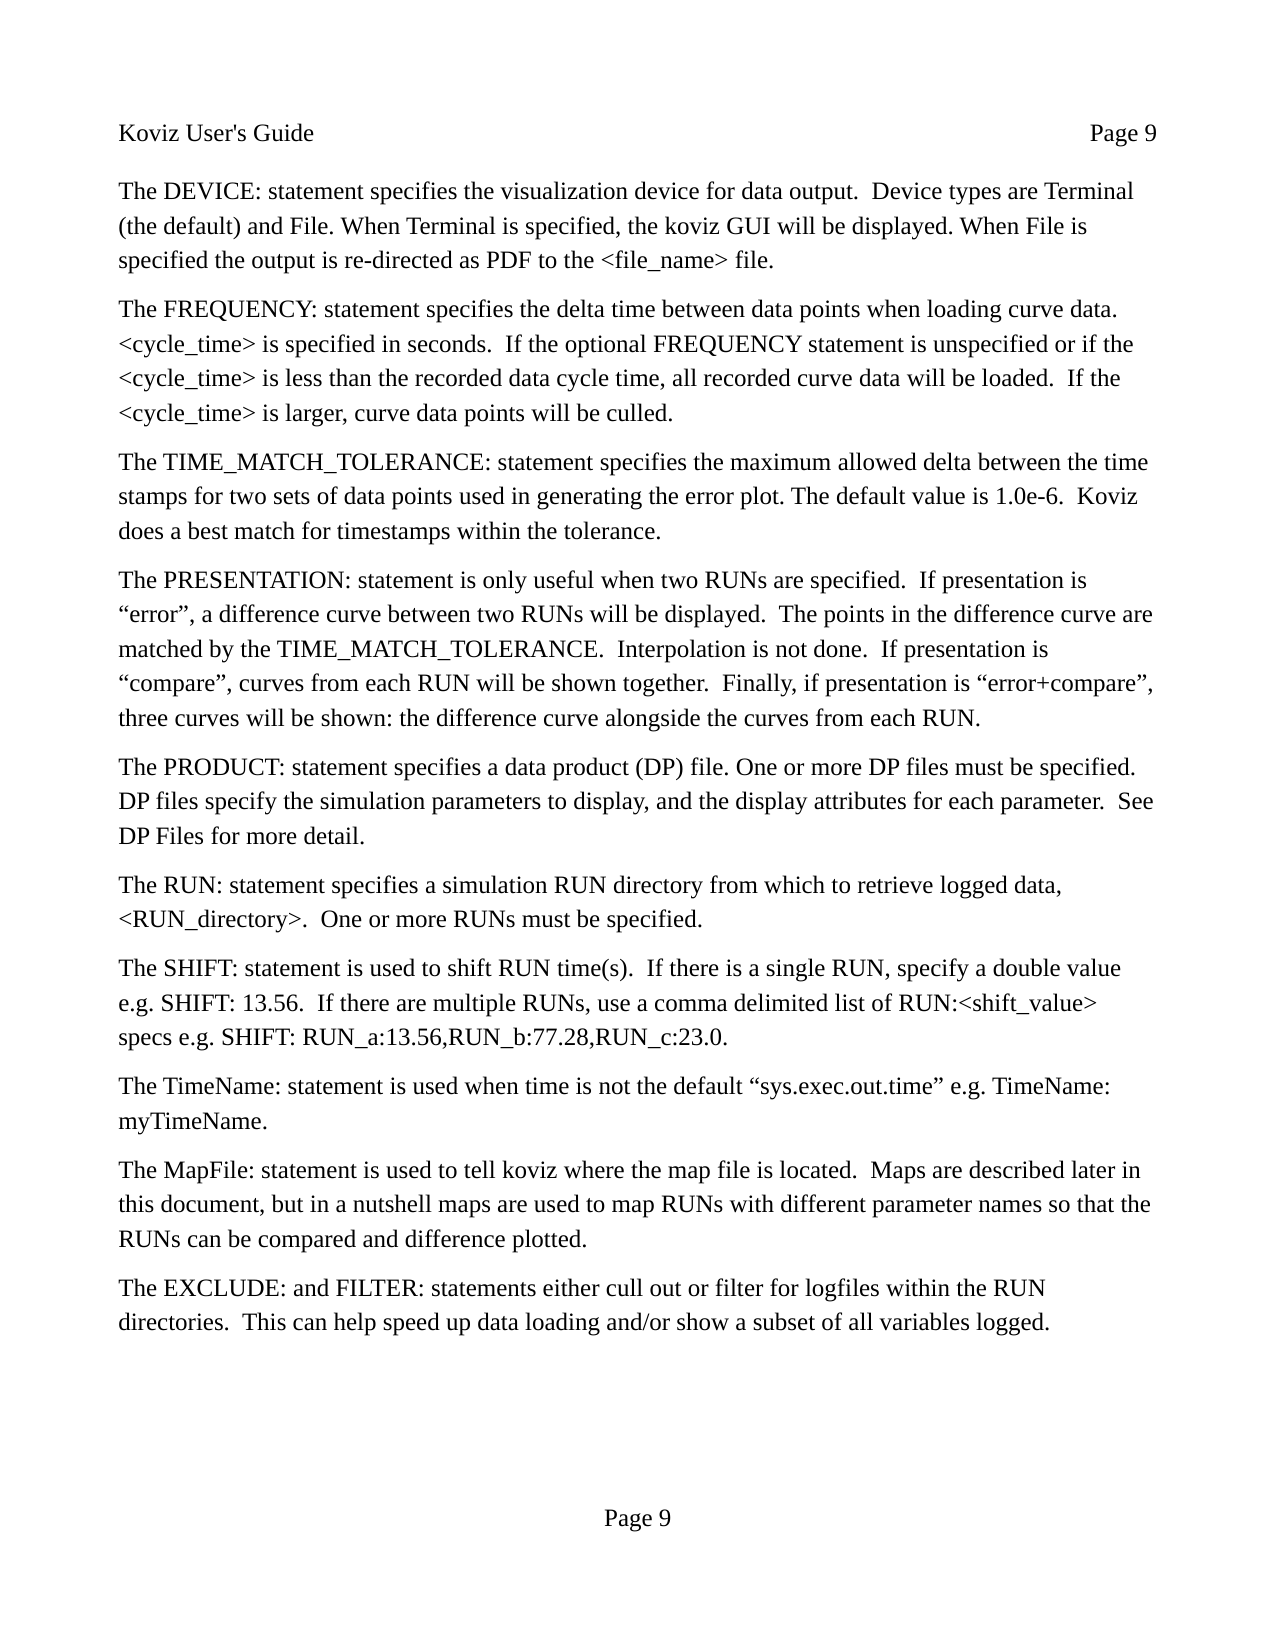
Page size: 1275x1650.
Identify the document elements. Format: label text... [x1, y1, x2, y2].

text The DEVICE: statement specifies the visualization device for data output. Device types are Terminal (the default) and File. When Terminal is specified, the koviz GUI will be displayed. When File is specified the output is re-directed as PDF to the <file_name> file. [118, 176, 1157, 274]
text The TIME_MATCH_TOLERANCE: statement specifies the maximum allowed delta between the time stamps for two sets of data points used in generating the error plot. The default value is 1.0e-6. Koviz does a best match for timestamps within the tolerance. [118, 447, 1157, 544]
text The RUN: statement specifies a simulation RUN directory from which to retrieve logged data, <RUN_directory>. One or more RUNs must be specified. [118, 870, 1157, 933]
text The SHIFT: statement is used to shift RUN time(s). If there is a single RUN, specify a double value e.g. SHIFT: 13.56. If there are multiple RUNs, use a comma delimited list of RUN:<shift_value> specs e.g. SHIFT: RUN_a:13.56,RUN_b:77.28,RUN_c:23.0. [118, 953, 1157, 1051]
text The PRESENTATION: statement is only useful when two RUNs are specified. If presentation is “error”, a difference curve between two RUNs will be displayed. The points in the difference curve are matched by the TIME_MATCH_TOLERANCE. Interpolation is not done. If presentation is “compare”, curves from each RUN will be shown together. Finally, if presentation is “error+compare”, three curves will be shown: the difference curve alongside the curves from each RUN. [118, 565, 1157, 732]
text The TimeName: statement is used when time is not the default “sys.exec.out.time” e.g. TimeName: myTimeName. [118, 1071, 1157, 1135]
text The PRODUCT: statement specifies a data product (DP) file. One or more DP files must be specified. DP files specify the simulation parameters to display, and the display attributes for each parameter. See DP Files for more detail. [118, 752, 1157, 849]
text The MapFile: statement is used to tell koviz where the map file is located. Maps are described later in this document, but in a nutshell maps are used to map RUNs with different parameter names so that the RUNs can be compared and difference plotted. [118, 1155, 1157, 1253]
text The EXCLUDE: and FILTER: statements either cull out or filter for logfiles within the RUN directories. This can help speed up data loading and/or show a subset of all variables logged. [118, 1273, 1157, 1336]
text The FREQUENCY: statement specifies the delta time between data points when loading curve data. <cycle_time> is specified in seconds. If the optional FREQUENCY statement is unspecified or if the <cycle_time> is less than the recorded data cycle time, all recorded curve data will be loaded. If the <cycle_time> is larger, curve data points will be culled. [118, 294, 1157, 427]
